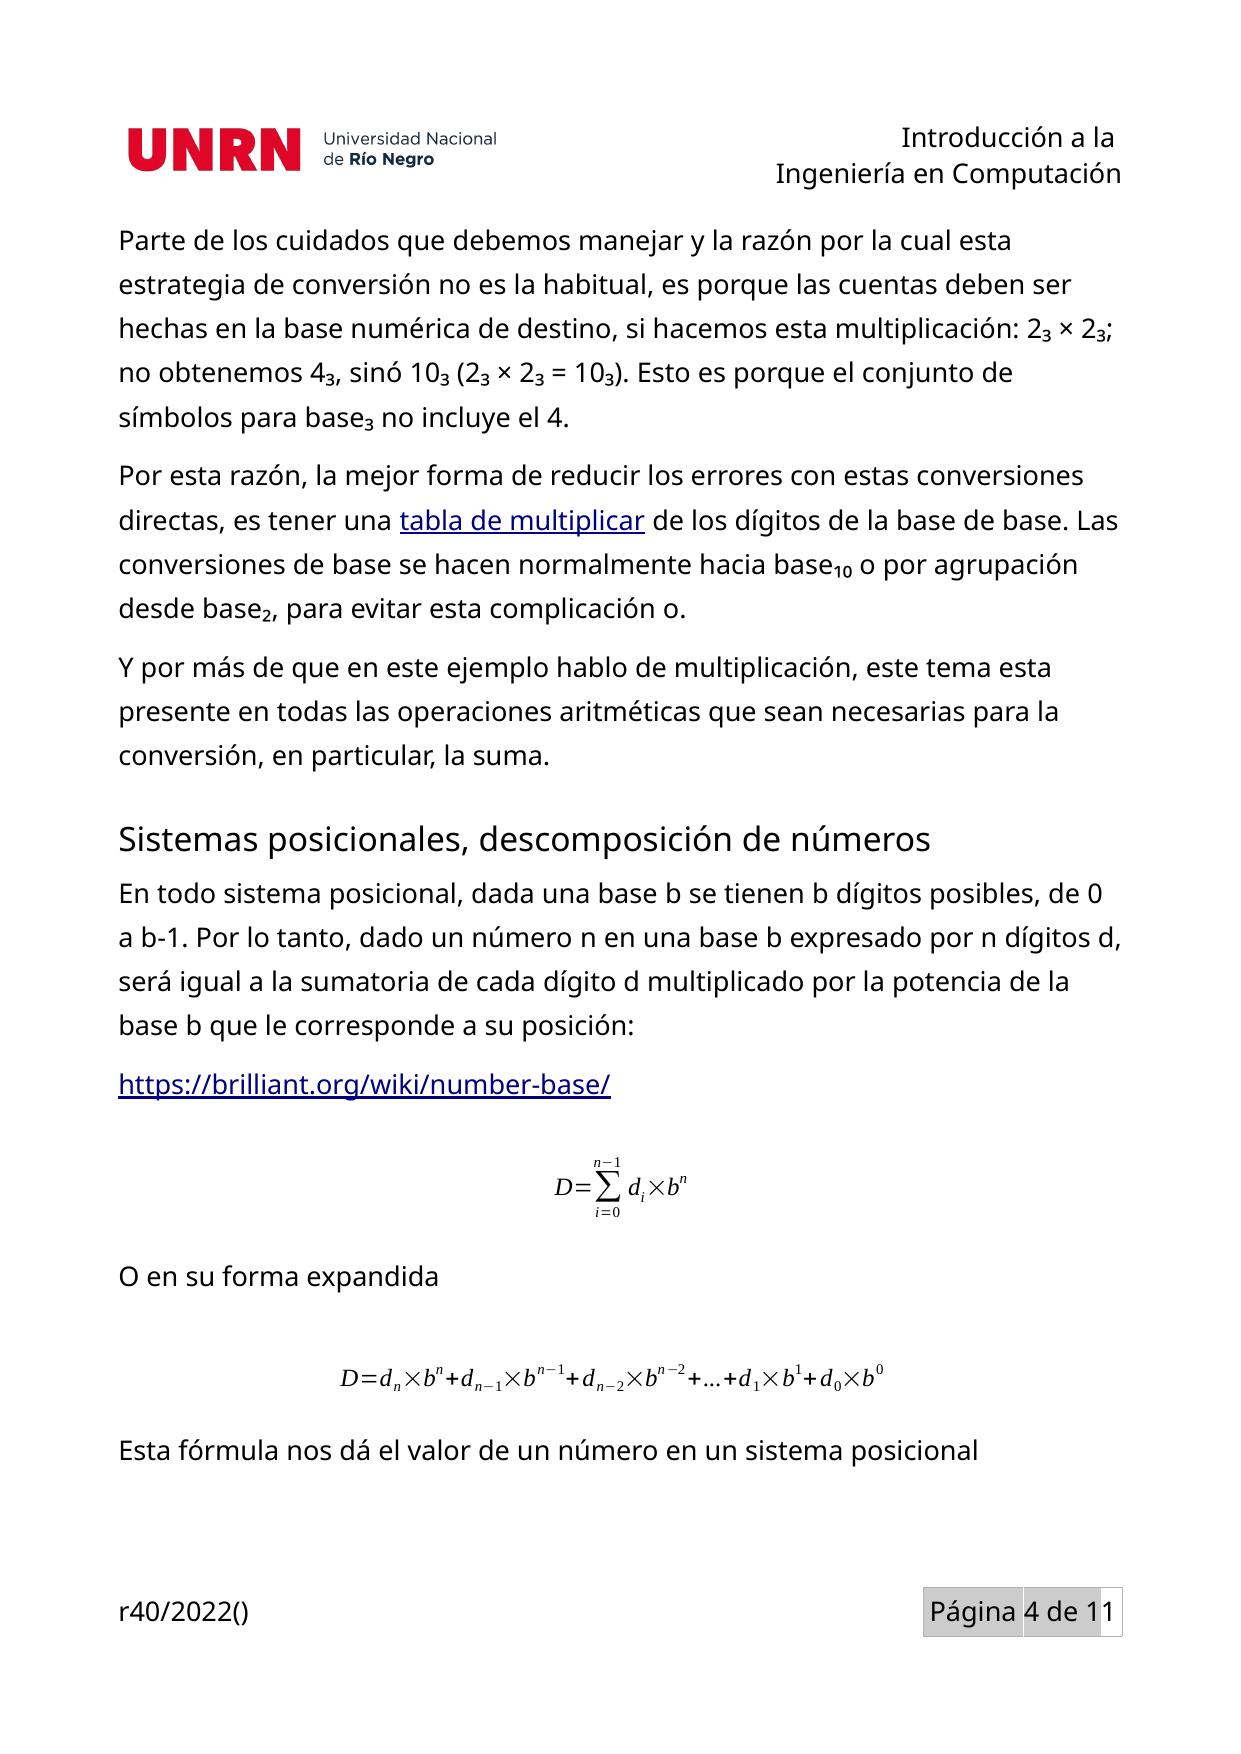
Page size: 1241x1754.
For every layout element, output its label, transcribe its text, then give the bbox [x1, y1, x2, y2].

text O en su forma expandida [118, 1124, 1122, 1294]
subtitle Sistemas posicionales, descomposición de números [118, 816, 1122, 862]
picture [118, 118, 505, 180]
text Esta fórmula nos dá el valor de un número en un sistema posicional [118, 1316, 1122, 1469]
text En todo sistema posicional, dada una base b se tienen b dígitos posibles, de 0 a b-1. Por lo tanto, dado un número n en una base b expresado por n dígitos d, será igual a la sumatoria de cada dígito d multiplicado por la potencia de la base b que le corresponde a su posición: [118, 874, 1122, 1043]
text https://brilliant.org/wiki/number-base/ [118, 1065, 1122, 1102]
text Por esta razón, la mejor forma de reducir los errores con estas conversiones directas, es tener una tabla de multiplicar de los dígitos de la base de base. Las conversiones de base se hacen normalmente hacia base₁₀ o por agrupación desde base₂, para evitar esta complicación o. [118, 457, 1122, 626]
text Parte de los cuidados que debemos manejar y la razón por la cual esta estrategia de conversión no es la habitual, es porque las cuentas deben ser hechas en la base numérica de destino, si hacemos esta multiplicación: 2₃ × 2₃; no obtenemos 4₃, sinó 10₃ (2₃ × 2₃ = 10₃). Esto es porque el conjunto de símbolos para base₃ no incluye el 4. [118, 221, 1122, 435]
text Y por más de que en este ejemplo hablo de multiplicación, este tema esta presente en todas las operaciones aritméticas que sean necesarias para la conversión, en particular, la suma. [118, 648, 1122, 773]
